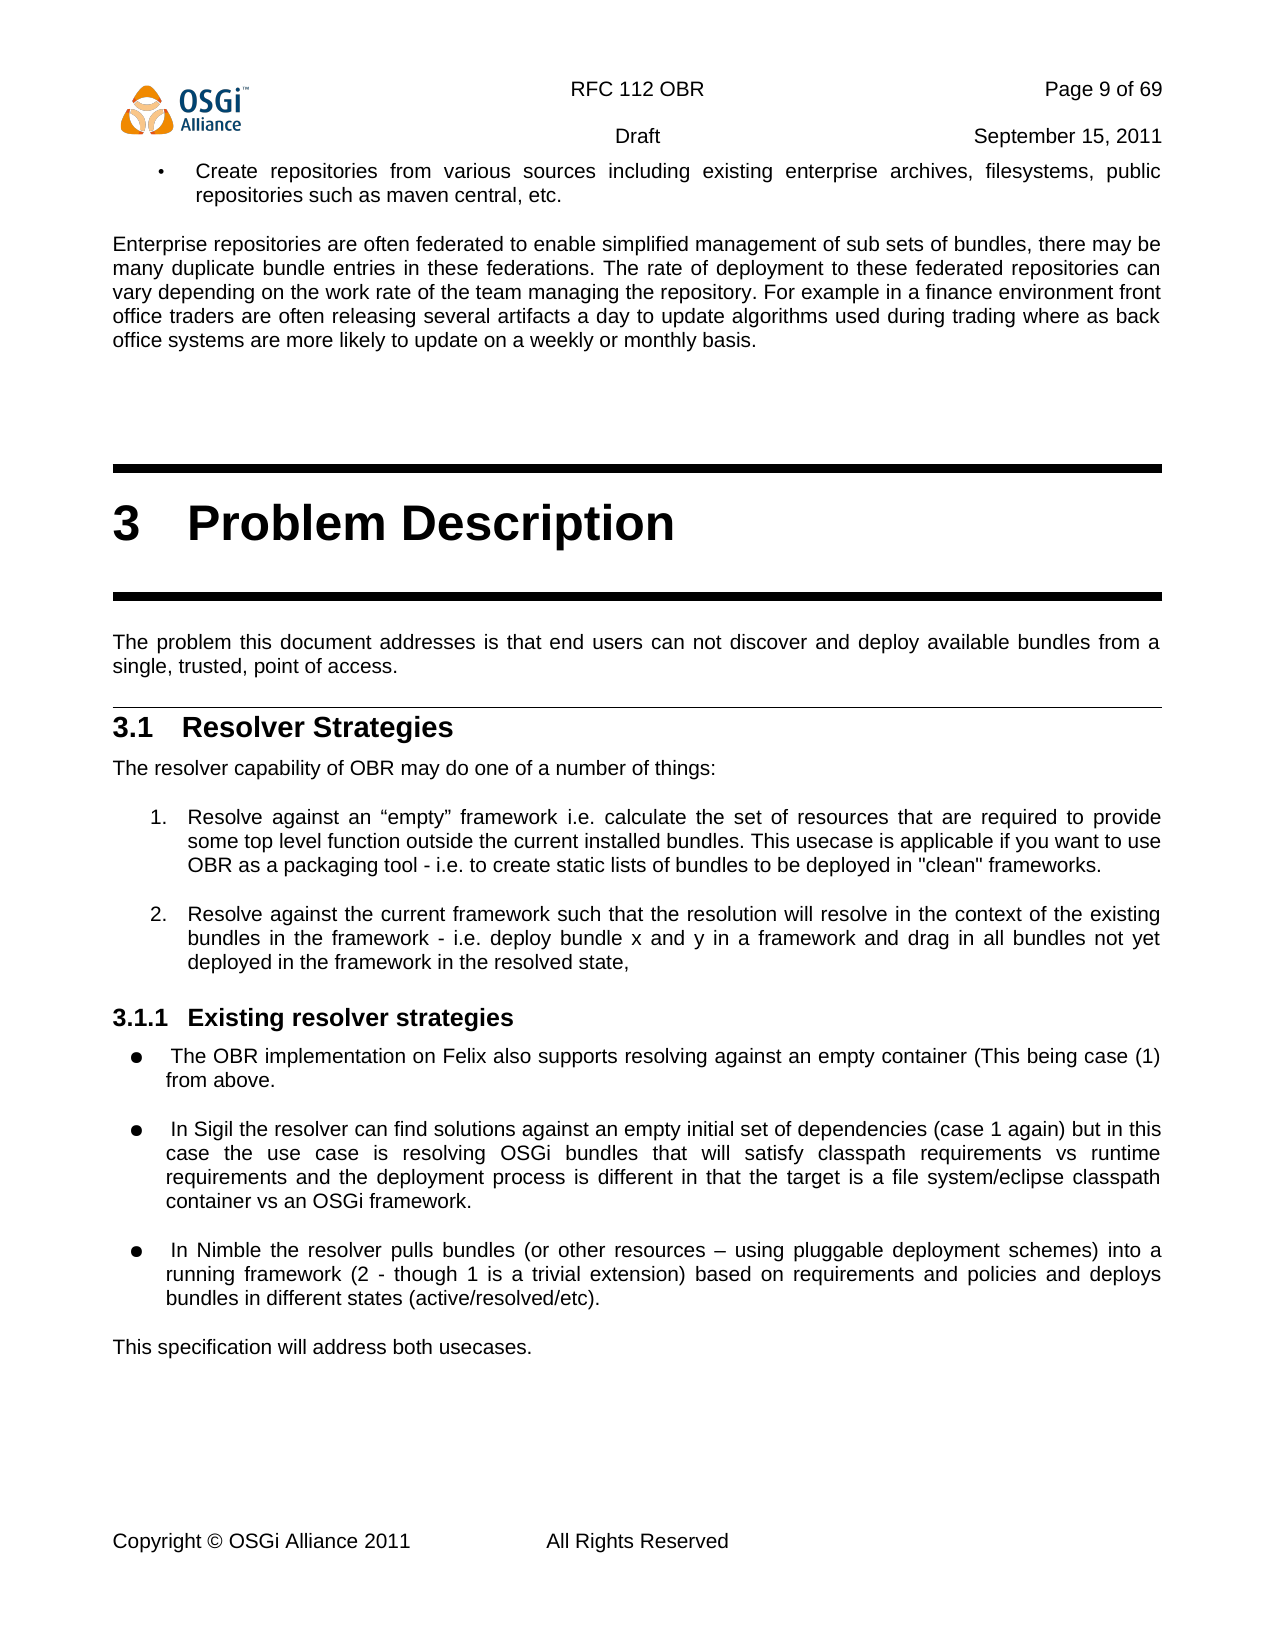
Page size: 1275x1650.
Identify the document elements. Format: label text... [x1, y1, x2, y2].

text The resolver capability of OBR may do one of a number of things: [112, 756, 1162, 780]
list Create repositories from various sources including existing enterprise archives, filesystems, public repositories such as maven central, etc. [158, 159, 1162, 207]
subtitle Existing resolver strategies [112, 1003, 1162, 1032]
text This specification will address both usecases. [112, 1335, 1162, 1359]
list In Sigil the resolver can find solutions against an empty initial set of dependencies (case 1 again) but in this case the use case is resolving OSGi bundles that will satisfy classpath requirements vs runtime requirements and the deployment process is different in that the target is a file system/eclipse classpath container vs an OSGi framework. [111, 1117, 1162, 1213]
text Enterprise repositories are often federated to enable simplified management of sub sets of bundles, there may be many duplicate bundle entries in these federations. The rate of deployment to these federated repositories can vary depending on the work rate of the team managing the repository. For example in a finance environment front office traders are often releasing several artifacts a day to update algorithms used during trading where as back office systems are more likely to update on a weekly or monthly basis. [112, 232, 1162, 352]
subtitle Problem Description [112, 465, 1162, 601]
list The OBR implementation on Felix also supports resolving against an empty container (This being case (1) from above. [111, 1044, 1162, 1092]
picture [113, 78, 257, 142]
list In Nimble the resolver pulls bundles (or other resources – using pluggable deployment schemes) into a running framework (2 - though 1 is a trivial extension) based on requirements and policies and deploys bundles in different states (active/resolved/etc). [111, 1238, 1162, 1310]
list Resolve against an “empty” framework i.e. calculate the set of resources that are required to provide some top level function outside the current installed bundles. This usecase is applicable if you want to use OBR as a packaging tool - i.e. to create static lists of bundles to be deployed in "clean" frameworks. [150, 805, 1162, 877]
text The problem this document addresses is that end users can not discover and deploy available bundles from a single, trusted, point of access. [112, 630, 1162, 678]
list Resolve against the current framework such that the resolution will resolve in the context of the existing bundles in the framework - i.e. deploy bundle x and y in a framework and drag in all bundles not yet deployed in the framework in the resolved state, [150, 902, 1162, 974]
subtitle Resolver Strategies [112, 708, 1162, 744]
